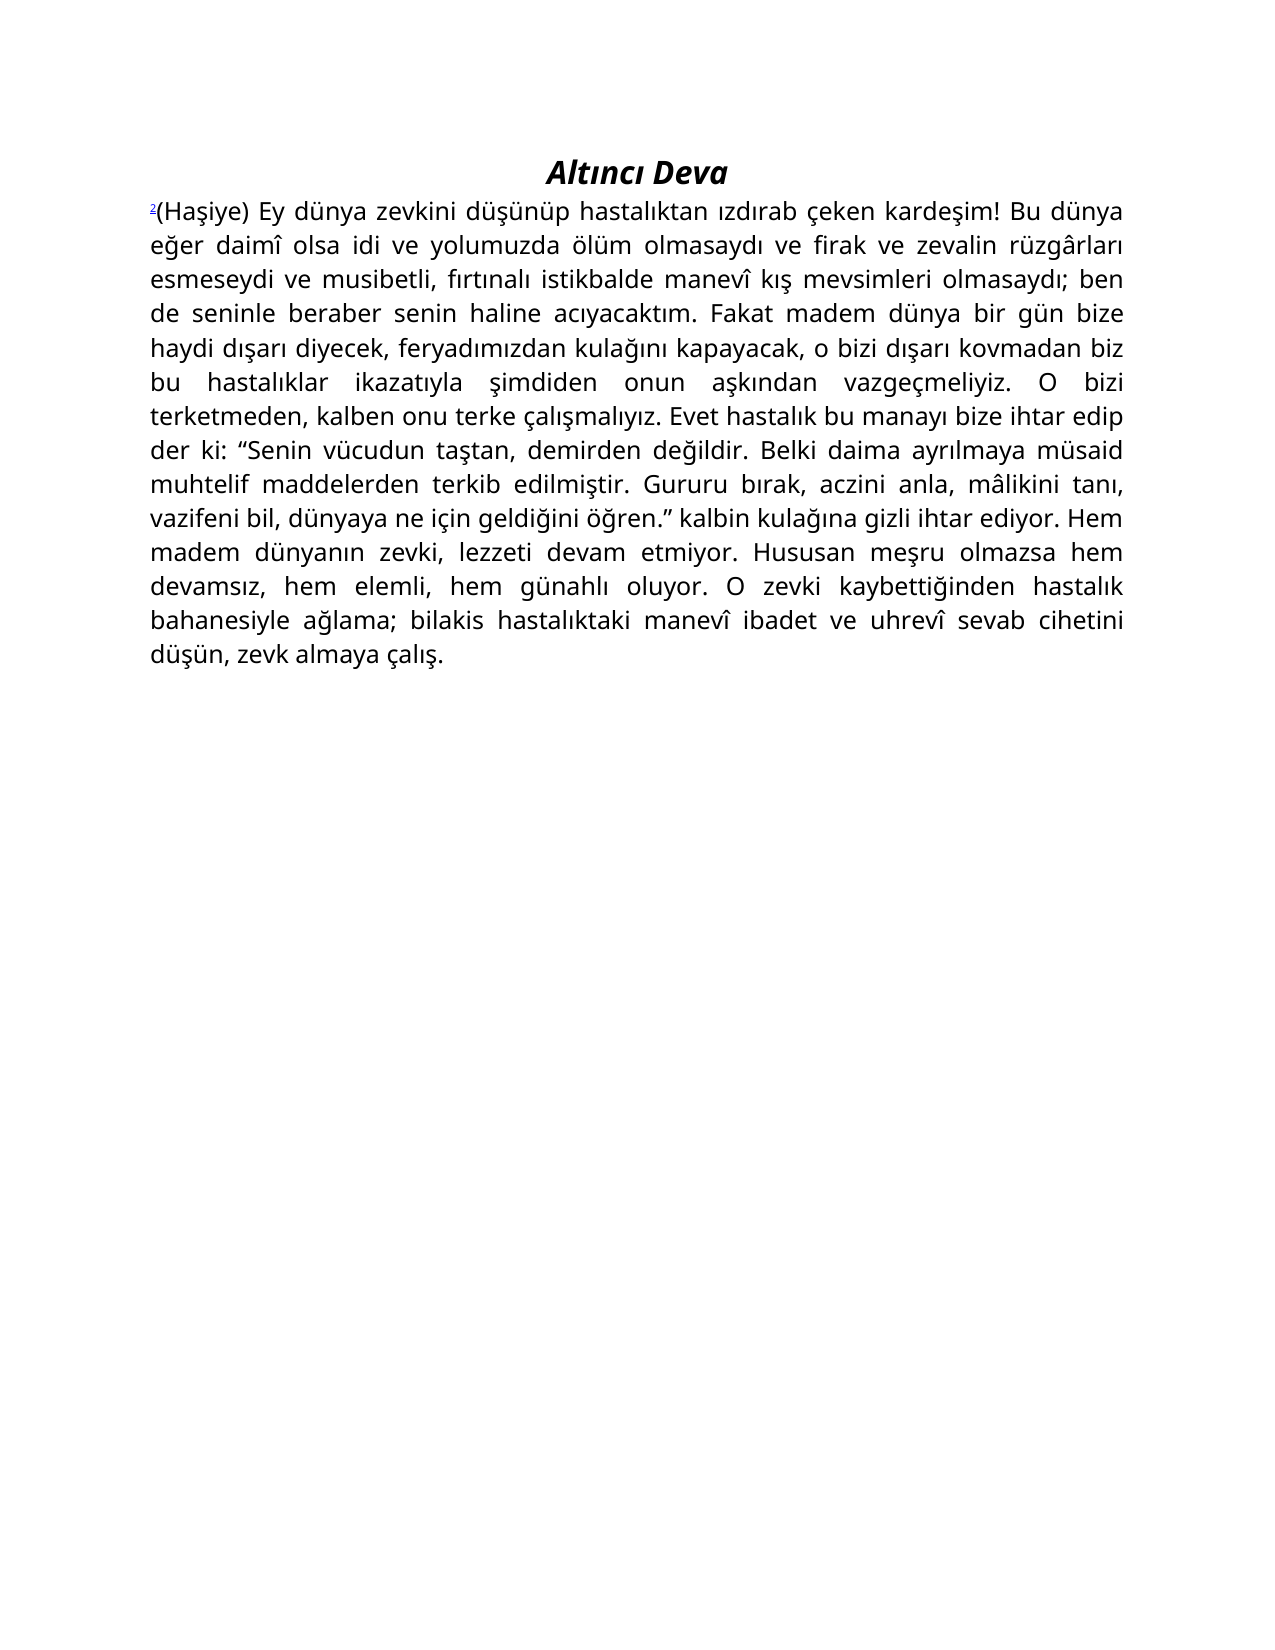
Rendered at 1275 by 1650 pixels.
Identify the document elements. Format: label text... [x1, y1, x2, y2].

text 2(Haşiye) Ey dünya zevkini düşünüp hastalıktan ızdırab çeken kardeşim! Bu dünya eğer daimî olsa idi ve yolumuzda ölüm olmasaydı ve firak ve zevalin rüzgârları esmeseydi ve musibetli, fırtınalı istikbalde manevî kış mevsimleri olmasaydı; ben de seninle beraber senin haline acıyacaktım. Fakat madem dünya bir gün bize haydi dışarı diyecek, feryadımızdan kulağını kapayacak, o bizi dışarı kovmadan biz bu hastalıklar ikazatıyla şimdiden onun aşkından vazgeçmeliyiz. O bizi terketmeden, kalben onu terke çalışmalıyız. Evet hastalık bu manayı bize ihtar edip der ki: “Senin vücudun taştan, demirden değildir. Belki daima ayrılmaya müsaid muhtelif maddelerden terkib edilmiştir. Gururu bırak, aczini anla, mâlikini tanı, vazifeni bil, dünyaya ne için geldiğini öğren.” kalbin kulağına gizli ihtar ediyor. Hem madem dünyanın zevki, lezzeti devam etmiyor. Hususan meşru olmazsa hem devamsız, hem elemli, hem günahlı oluyor. O zevki kaybettiğinden hastalık bahanesiyle ağlama; bilakis hastalıktaki manevî ibadet ve uhrevî sevab cihetini düşün, zevk almaya çalış. [150, 194, 1125, 671]
subtitle Altıncı Deva [150, 150, 1125, 194]
